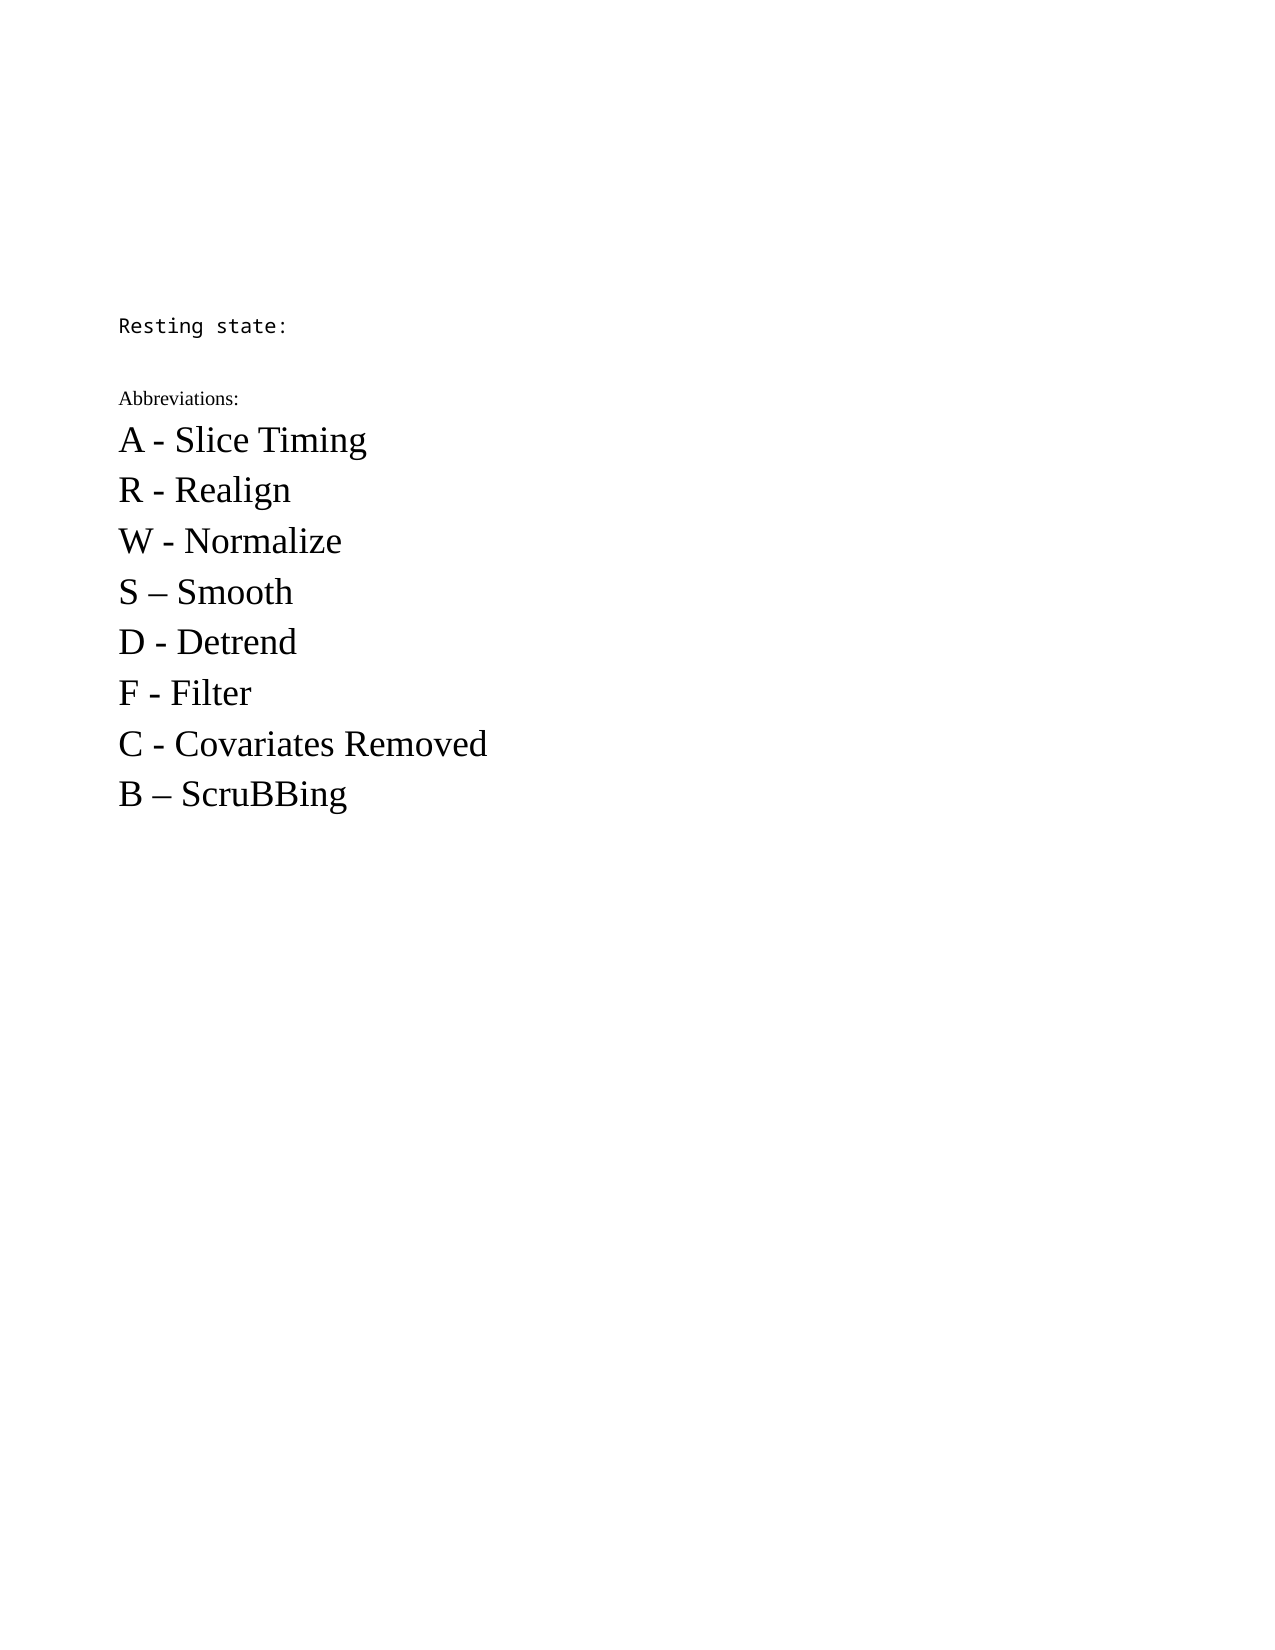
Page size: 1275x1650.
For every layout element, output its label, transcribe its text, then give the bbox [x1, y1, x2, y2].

text W - Normalize [118, 518, 1157, 562]
text S – Smooth [118, 569, 1157, 612]
text F - Filter [118, 670, 1157, 713]
text D - Detrend [118, 620, 1157, 663]
text Resting state: [118, 312, 1157, 340]
text B – ScruBBing [118, 772, 1157, 815]
text A - Slice Timing [118, 417, 1157, 460]
text C - Covariates Removed [118, 721, 1157, 764]
text R - Realign [118, 468, 1157, 511]
text Abbreviations: [118, 386, 1157, 410]
